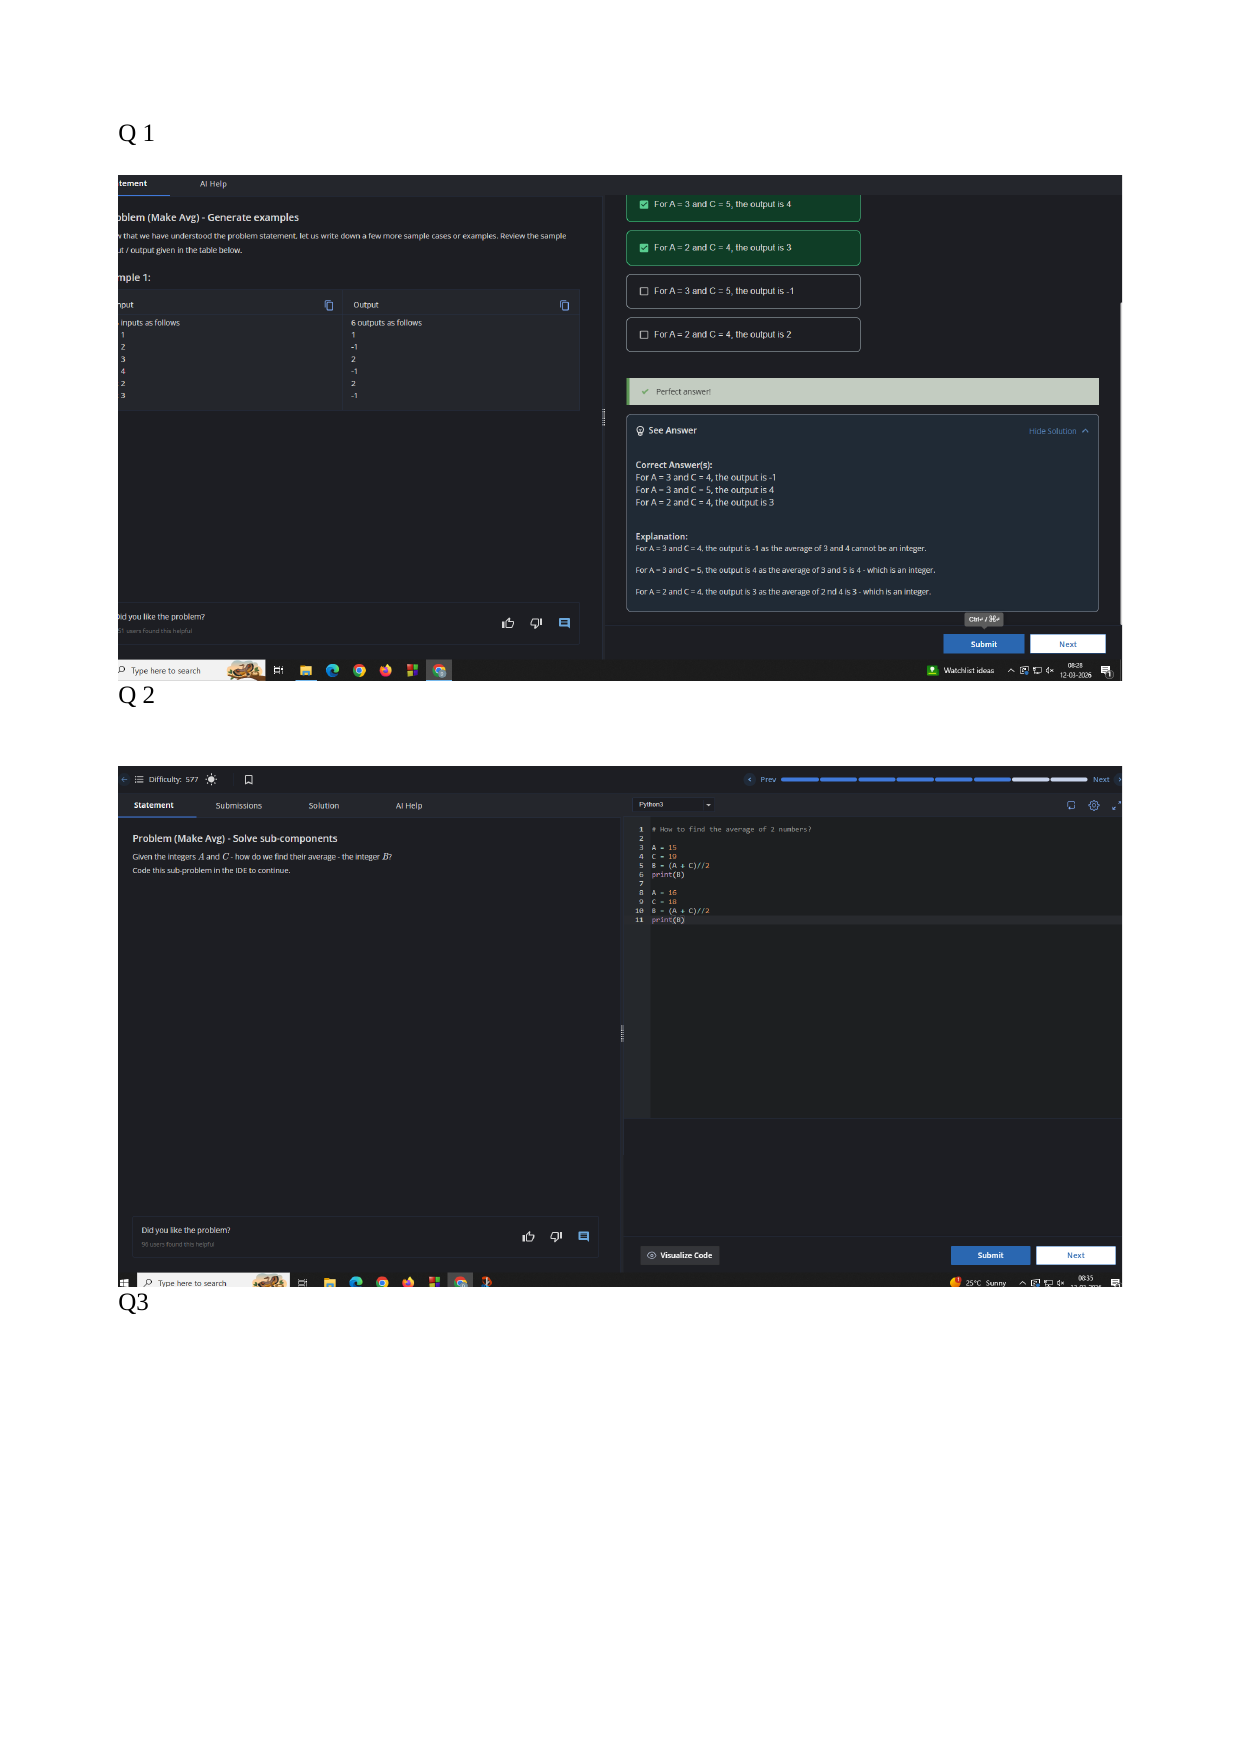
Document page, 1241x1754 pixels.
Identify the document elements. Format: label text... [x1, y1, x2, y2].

text Q 1 [118, 118, 1122, 147]
picture [118, 766, 1123, 1287]
text Q 2 [118, 681, 1122, 709]
text Q3 [118, 1287, 1122, 1316]
picture [118, 175, 1123, 681]
